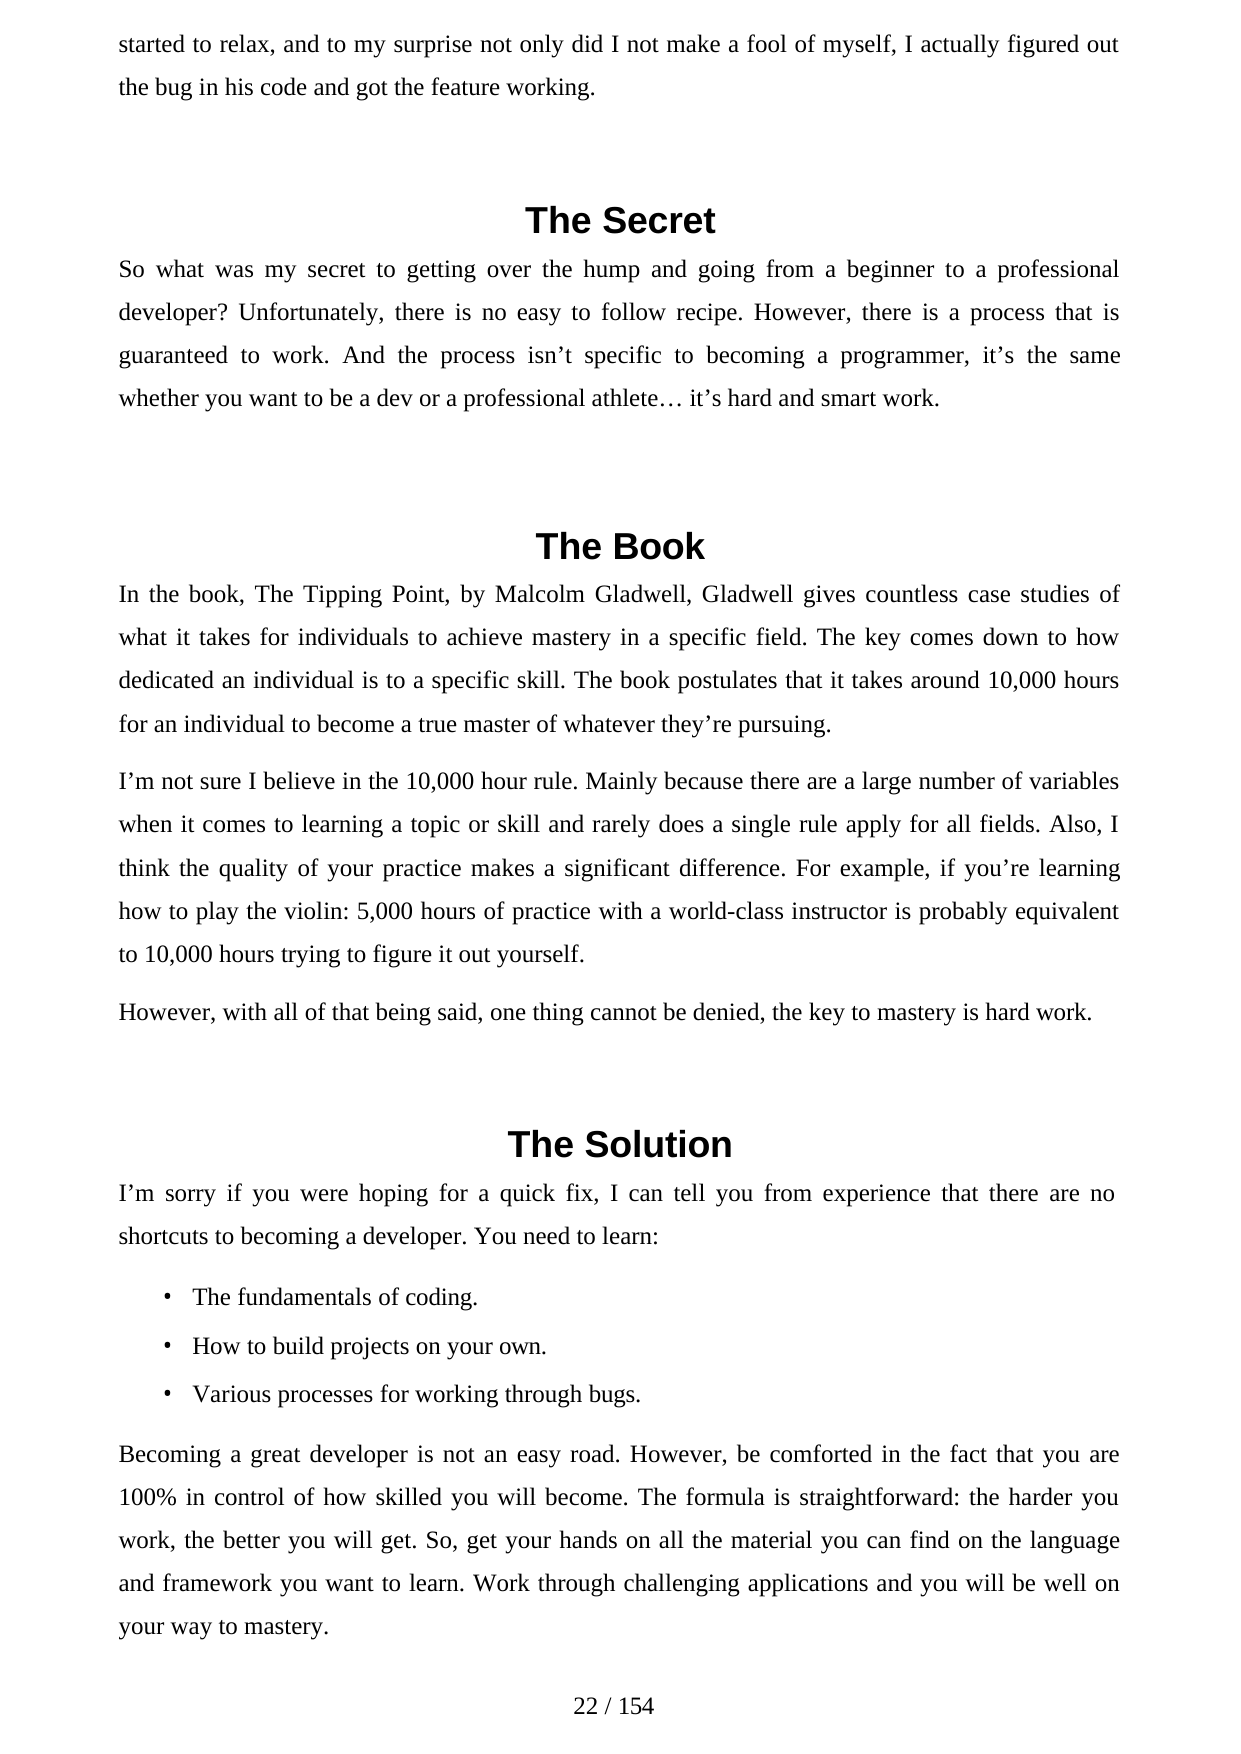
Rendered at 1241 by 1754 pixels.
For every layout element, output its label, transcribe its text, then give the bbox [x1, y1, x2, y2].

subtitle The Book [30, 524, 1211, 567]
text So what was my secret to getting over the hump and going from a beginner to a professional developer? Unfortunately, there is no easy to follow recipe. However, there is a process that is guaranteed to work. And the process isn’t specific to becoming a programmer, it’s the same whether you want to be a dev or a professional athlete… it’s hard and smart work. [118, 254, 1121, 412]
text However, with all of that being said, one thing cannot be denied, the key to mastery is hard work. [118, 997, 1211, 1026]
list The fundamentals of coding. [163, 1279, 1211, 1313]
text In the book, The Tipping Point, by Malcolm Gladwell, Gladwell gives countless case studies of what it takes for individuals to achieve mastery in a specific field. The key comes down to how dedicated an individual is to a specific skill. The book postulates that it takes around 10,000 hours for an individual to become a true master of whatever they’re pursuing. [118, 579, 1121, 737]
list Various processes for working through bugs. [163, 1376, 1211, 1410]
subtitle The Solution [29, 1123, 1211, 1166]
text started to relax, and to my surprise not only did I not make a fool of myself, I actually figured out the bug in his code and got the feature working. [118, 29, 1121, 101]
text I’m sorry if you were hoping for a quick fix, I can tell you from experience that there are no shortcuts to becoming a developer. You need to learn: [118, 1178, 1122, 1250]
subtitle The Secret [30, 198, 1211, 241]
text I’m not sure I believe in the 10,000 hour rule. Mainly because there are a large number of variables when it comes to learning a topic or skill and rarely does a single rule apply for all fields. Also, I think the quality of your practice makes a significant difference. For example, if you’re learning how to play the violin: 5,000 hours of practice with a world-class instructor is probably equivalent to 10,000 hours trying to figure it out yourself. [118, 766, 1122, 968]
list How to build projects on your own. [163, 1327, 1211, 1361]
text Becoming a great developer is not an easy road. However, be comforted in the fact that you are 100% in control of how skilled you will become. The formula is straightforward: the harder you work, the better you will get. So, get your hands on all the material you can find on the language and framework you want to learn. Work through challenging applications and you will be well on your way to mastery. [118, 1439, 1121, 1640]
